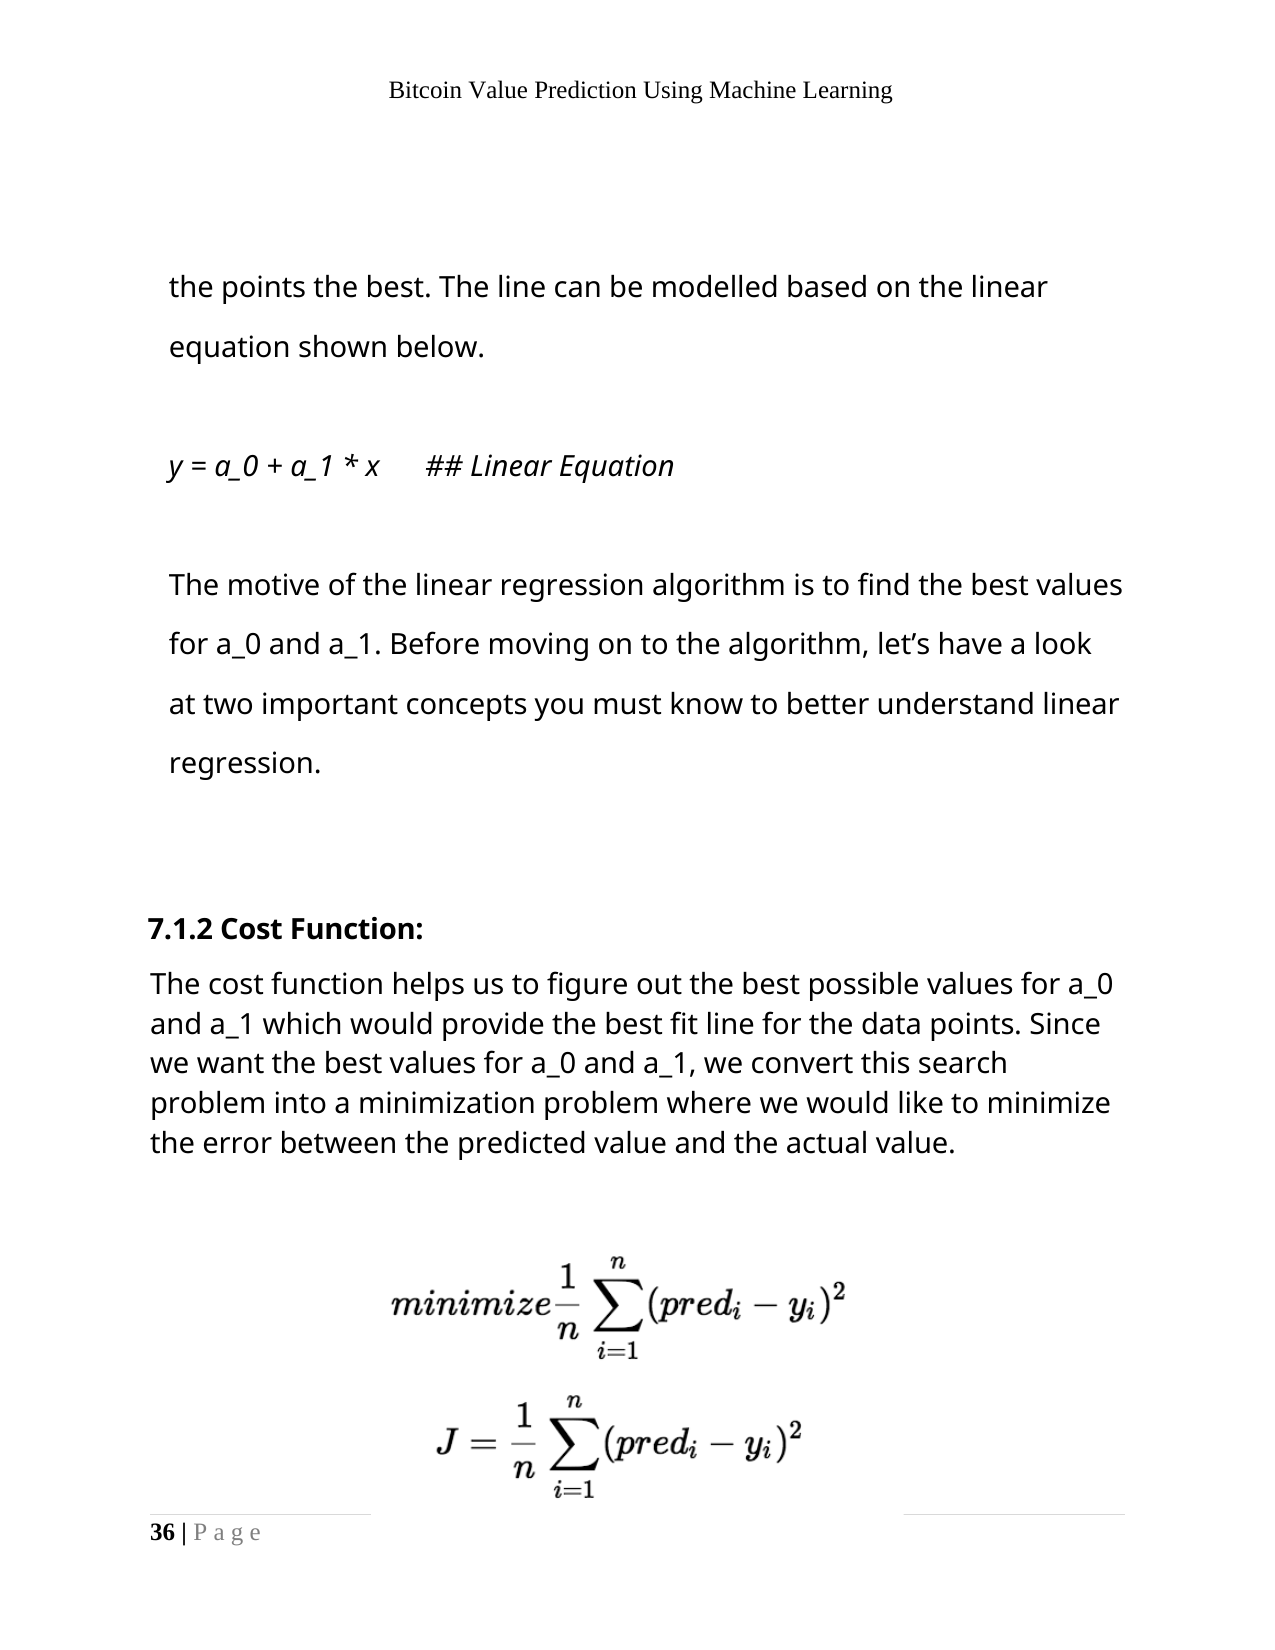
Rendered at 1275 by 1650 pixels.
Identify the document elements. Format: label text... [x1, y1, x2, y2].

text The motive of the linear regression algorithm is to find the best values for a_0 and a_1. Before moving on to the algorithm, let’s have a look at two important concepts you must know to better understand linear regression. [169, 564, 1125, 782]
text The cost function helps us to figure out the best possible values for a_0 and a_1 which would provide the best fit line for the data points. Since we want the best values for a_0 and a_1, we convert this search problem into a minimization problem where we would like to minimize the error between the predicted value and the actual value. [150, 963, 1125, 1162]
text the points the best. The line can be modelled based on the linear equation shown below. [169, 267, 1125, 366]
text y = a_0 + a_1 * x ## Linear Equation [169, 445, 1125, 485]
subtitle 7.1.2 Cost Function: [147, 908, 1125, 948]
